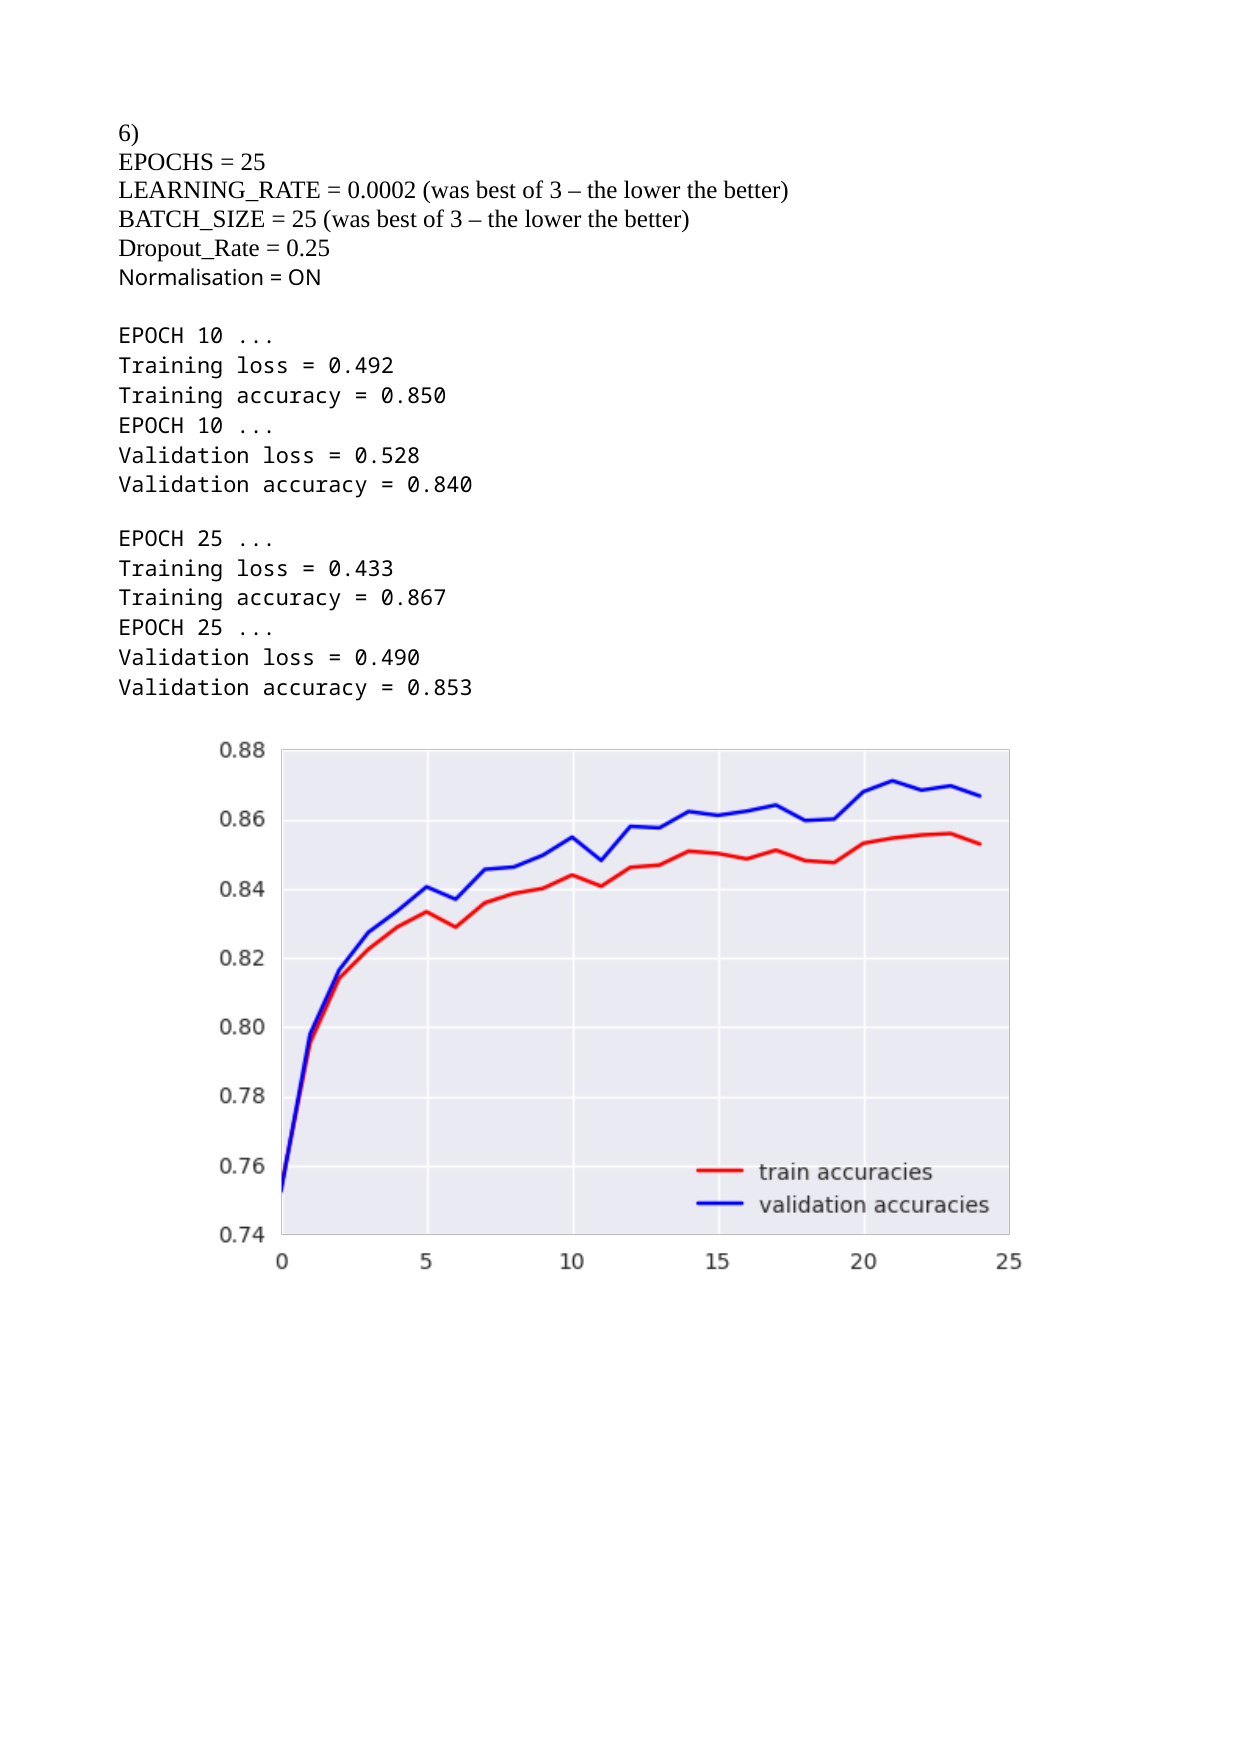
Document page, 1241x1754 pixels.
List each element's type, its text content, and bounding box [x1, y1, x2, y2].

text EPOCH 25 ... [118, 612, 1122, 642]
text Training accuracy = 0.850 [118, 380, 1122, 410]
text Normalisation = ON [118, 262, 1122, 292]
picture [202, 725, 1038, 1288]
text Dropout_Rate = 0.25 [118, 233, 1122, 262]
text LEARNING_RATE = 0.0002 (was best of 3 – the lower the better) [118, 176, 1122, 204]
text Validation loss = 0.528 [118, 439, 1122, 469]
text EPOCH 25 ... [118, 523, 1122, 553]
text Training accuracy = 0.867 [118, 582, 1122, 612]
text EPOCH 10 ... [118, 410, 1122, 439]
text EPOCHS = 25 [118, 147, 1122, 176]
text BATCH_SIZE = 25 (was best of 3 – the lower the better) [118, 204, 1122, 233]
text Training loss = 0.492 [118, 350, 1122, 380]
text Validation loss = 0.490 [118, 642, 1122, 672]
text 6) [118, 118, 1122, 147]
text Validation accuracy = 0.840 [118, 469, 1122, 499]
text Validation accuracy = 0.853 [118, 672, 1122, 702]
text EPOCH 10 ... [118, 320, 1122, 350]
text Training loss = 0.433 [118, 553, 1122, 582]
